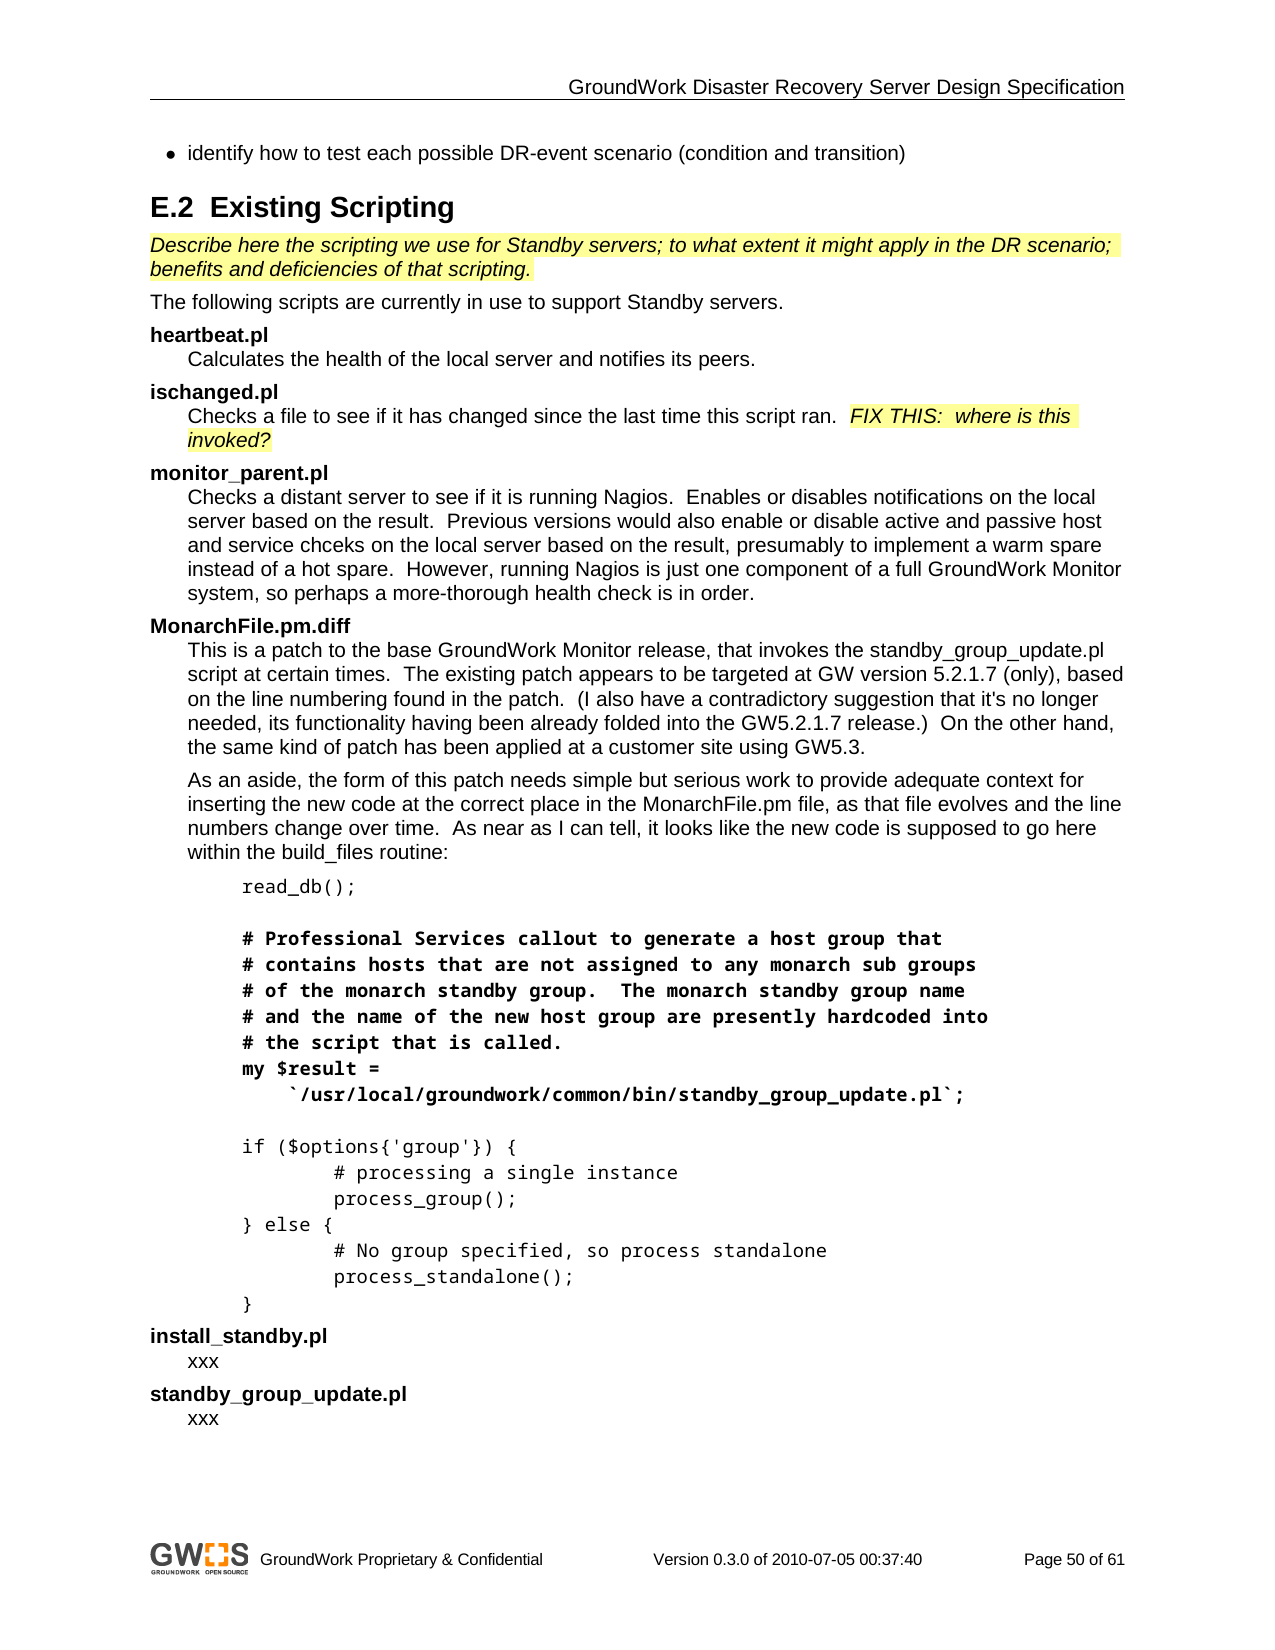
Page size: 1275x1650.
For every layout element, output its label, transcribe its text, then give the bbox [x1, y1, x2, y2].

text # of the monarch standby group. The monarch standby group name [150, 977, 1125, 1003]
text process_standalone(); [150, 1263, 1125, 1289]
text my $result = [150, 1055, 1125, 1081]
text process_group(); [150, 1185, 1125, 1211]
picture [150, 1543, 248, 1575]
text # Professional Services callout to generate a host group that [150, 925, 1125, 951]
text } [150, 1289, 1125, 1316]
list identify how to test each possible DR-event scenario (condition and transition) [165, 141, 1125, 165]
text if ($options{'group'}) { [150, 1133, 1125, 1159]
text Calculates the health of the local server and notifies its peers. [187, 347, 1125, 371]
text } else { [150, 1211, 1125, 1237]
text `/usr/local/groundwork/common/bin/standby_group_update.pl`; [150, 1081, 1125, 1107]
subtitle install_standby.pl [150, 1324, 1125, 1348]
subtitle MonarchFile.pm.diff [150, 614, 1125, 638]
text # the script that is called. [150, 1029, 1125, 1055]
text This is a patch to the base GroundWork Monitor release, that invokes the standby_group_update.pl script at certain times. The existing patch appears to be targeted at GW version 5.2.1.7 (only), based on the line numbering found in the patch. (I also have a contradictory suggestion that it's no longer needed, its functionality having been already folded into the GW5.2.1.7 release.) On the other hand, the same kind of patch has been applied at a customer site using GW5.3. [187, 638, 1125, 759]
subtitle monitor_parent.pl [150, 461, 1125, 485]
text xxx [187, 1348, 1125, 1373]
text Checks a distant server to see if it is running Nagios. Enables or disables notifications on the local server based on the result. Previous versions would also enable or disable active and passive host and service chceks on the local server based on the result, presumably to implement a warm spare instead of a hot spare. However, running Nagios is just one component of a full GroundWork Monitor system, so perhaps a more-thorough health check is in order. [187, 485, 1125, 605]
subtitle heartbeat.pl [150, 323, 1125, 347]
text xxx [187, 1406, 1125, 1430]
text # processing a single instance [150, 1159, 1125, 1185]
text # and the name of the new host group are presently hardcoded into [150, 1003, 1125, 1029]
subtitle Existing Scripting [150, 190, 1125, 224]
text Checks a file to see if it has changed since the last time this script ran. FIX THIS: where is this invoked? [187, 404, 1125, 452]
text # contains hosts that are not assigned to any monarch sub groups [150, 951, 1125, 977]
text As an aside, the form of this patch needs simple but serious work to provide adequate context for inserting the new code at the correct place in the MonarchFile.pm file, as that file evolves and the line numbers change over time. As near as I can tell, it looks like the new code is supposed to go here within the build_files routine: [187, 768, 1125, 864]
text read_db(); [150, 873, 1125, 899]
text Describe here the scripting we use for Standby servers; to what extent it might apply in the DR scenario; benefits and deficiencies of that scripting. [534, 233, 1125, 281]
text The following scripts are currently in use to support Standby servers. [150, 290, 1125, 314]
subtitle standby_group_update.pl [150, 1382, 1125, 1406]
text # No group specified, so process standalone [150, 1237, 1125, 1263]
subtitle ischanged.pl [150, 380, 1125, 404]
